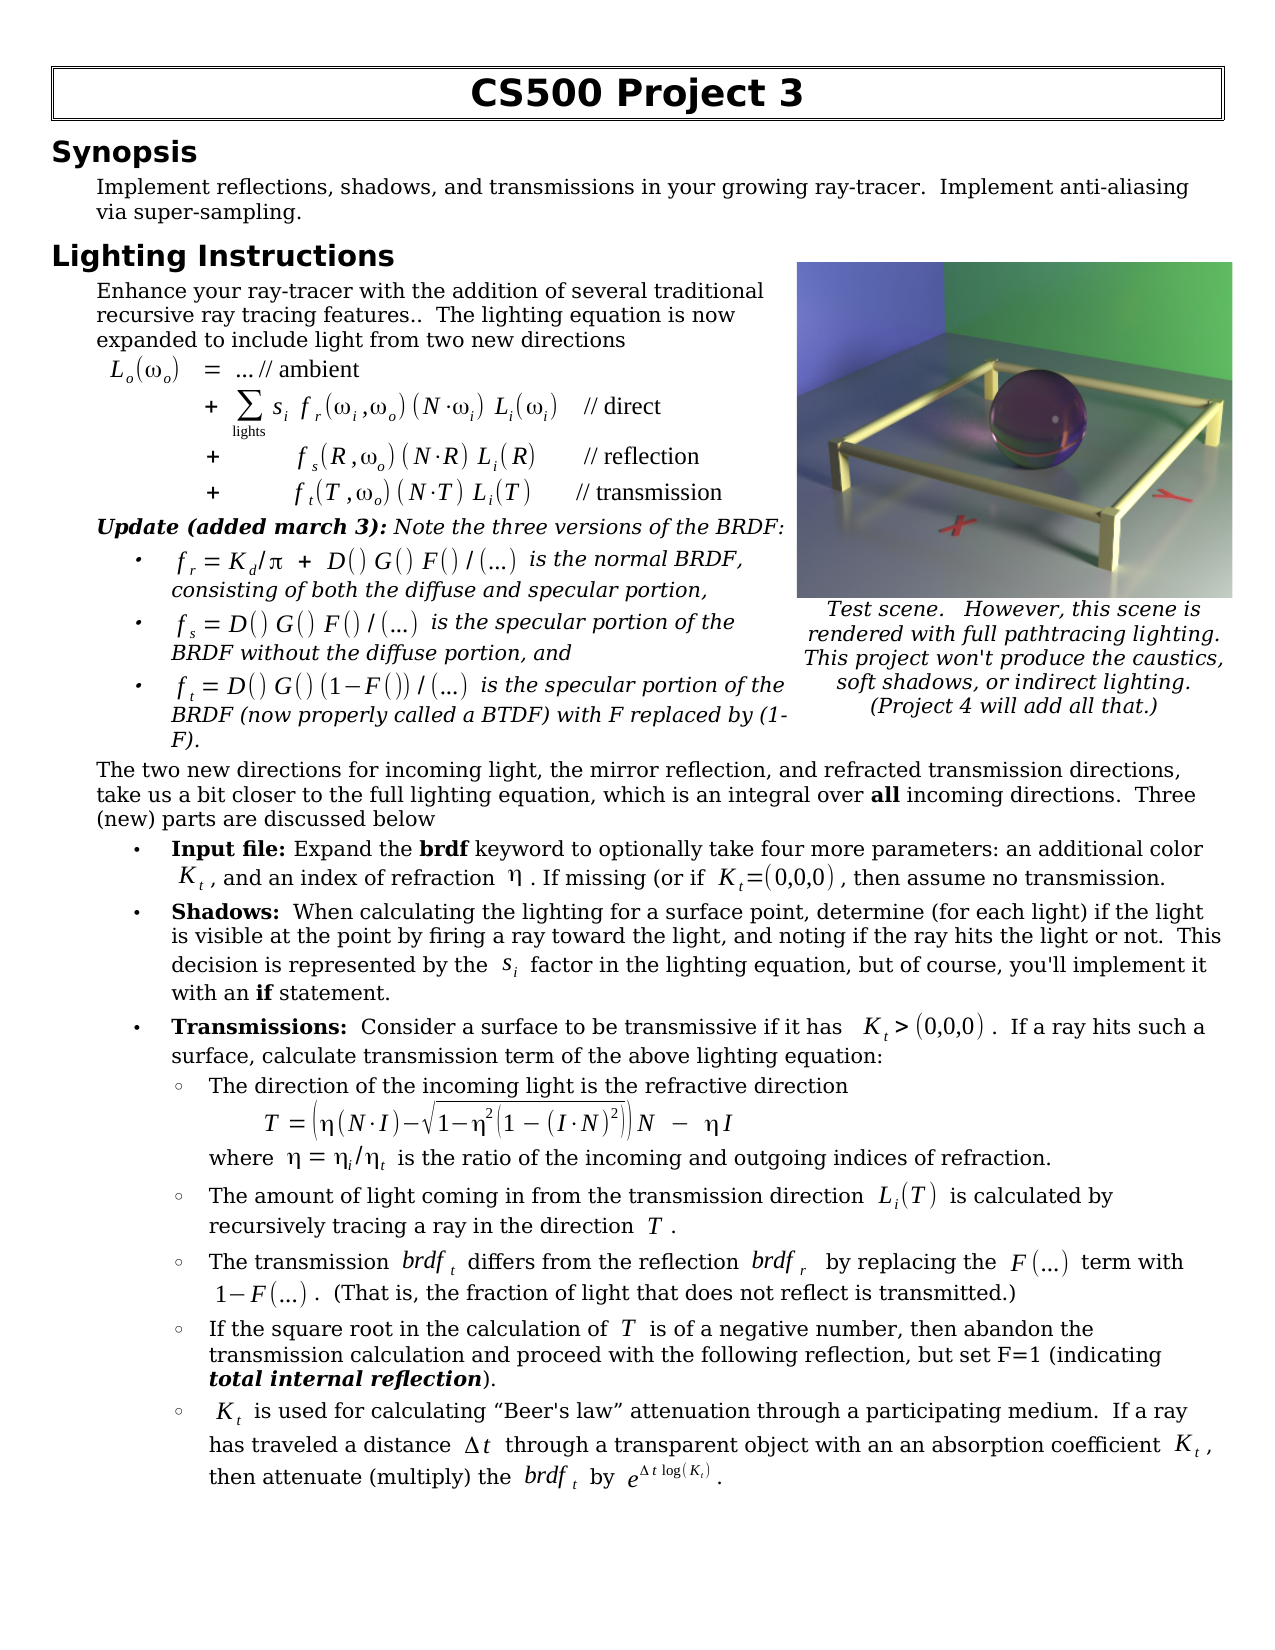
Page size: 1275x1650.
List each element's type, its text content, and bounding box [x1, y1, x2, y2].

list Transmissions: Consider a surface to be transmissive if it has . If a ray hits such a surface, calculate transmission term of the above lighting equation: [133, 1011, 1224, 1068]
list Shadows: When calculating the lighting for a surface point, determine (for each light) if the light is visible at the point by firing a ray toward the light, and noting if the ray hits the light or not. This decision is represented by the factor in the lighting equation, but of course, you'll implement it with an if statement. [133, 900, 1224, 1005]
list Input file: Expand the brdf keyword to optionally take four more parameters: an additional color , and an index of refraction . If missing (or if , then assume no transmission. [133, 837, 1224, 894]
picture [796, 262, 1233, 598]
text Implement reflections, shadows, and transmissions in your growing ray-tracer. Implement anti-aliasing via super-sampling. [96, 176, 1224, 224]
list If the square root in the calculation of is of a negative number, then abandon the transmission calculation and proceed with the following reflection, but set F=1 (indicating total internal reflection). [171, 1315, 1224, 1392]
list is used for calculating “Beer's law” attenuation through a participating medium. If a ray has traveled a distance through a transparent object with an an absorption coefficient , then attenuate (multiply) the by . [171, 1398, 1224, 1494]
list The direction of the incoming light is the refractive direction where is the ratio of the incoming and outgoing indices of refraction. [171, 1074, 1224, 1174]
text The two new directions for incoming light, the mirror reflection, and refracted transmission directions, take us a bit closer to the full lighting equation, which is an integral over all incoming directions. Three (new) parts are discussed below [96, 758, 1224, 831]
list The amount of light coming in from the transmission direction is calculated by recursively tracing a ray in the direction . [171, 1180, 1224, 1241]
list is the specular portion of the BRDF without the diffuse portion, and [133, 608, 797, 665]
text Test scene. However, this scene is rendered with full pathtracing lighting. This project won't produce the caustics, soft shadows, or indirect lighting. (Project 4 will add all that.) [797, 598, 1233, 719]
text Update (added march 3): Note the three versions of the BRDF: [96, 515, 796, 540]
list is the normal BRDF, consisting of both the diffuse and specular portion, [133, 546, 797, 602]
subtitle Synopsis [51, 135, 1224, 169]
list is the specular portion of the BRDF (now properly called a BTDF) with F replaced by (1-F). [133, 671, 1224, 752]
text Enhance your ray-tracer with the addition of several traditional recursive ray tracing features.. The lighting equation is now expanded to include light from two new directions [96, 279, 796, 509]
list The transmission differs from the reflection by replacing the term with . (That is, the fraction of light that does not reflect is transmitted.) [171, 1247, 1224, 1309]
subtitle Lighting Instructions [51, 239, 1224, 273]
